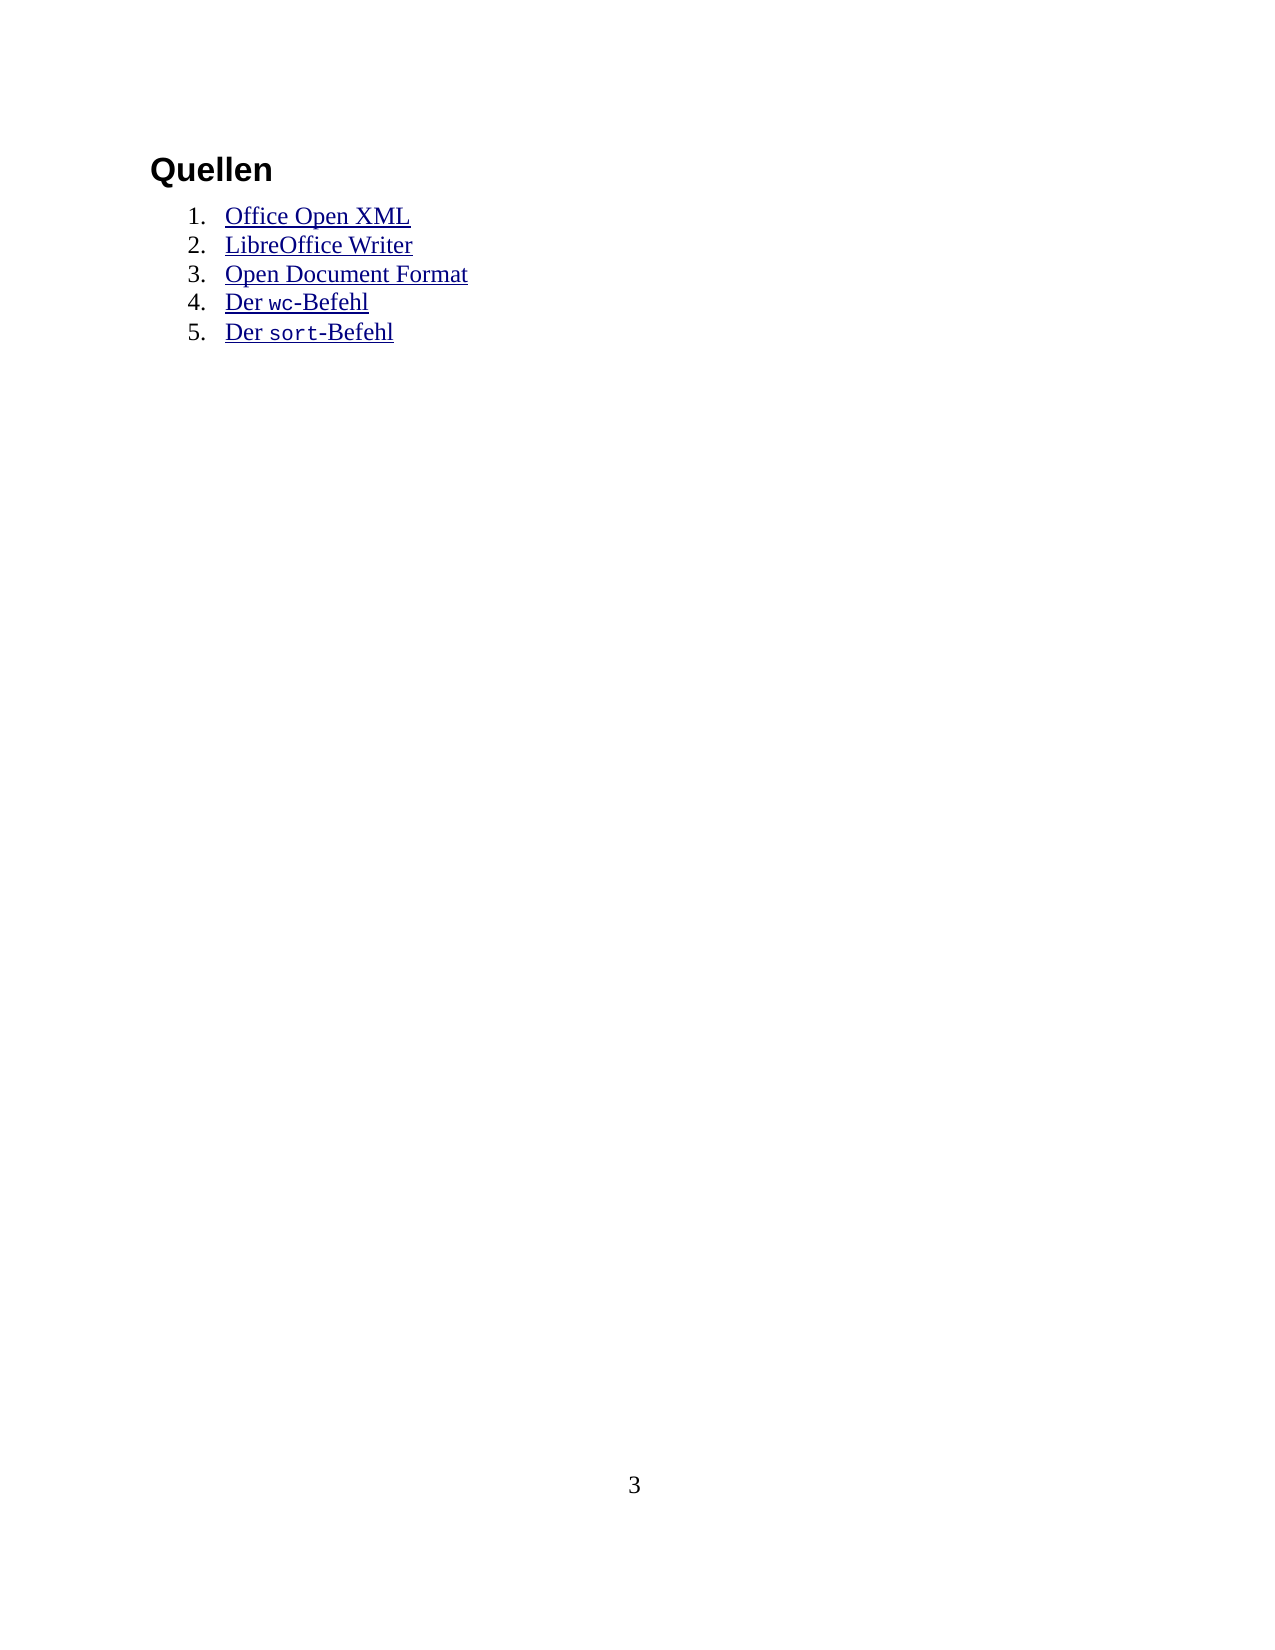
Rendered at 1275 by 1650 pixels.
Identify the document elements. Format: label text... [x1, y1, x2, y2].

list Der sort-Befehl [187, 317, 1125, 347]
subtitle Quellen [150, 150, 1125, 189]
list Der wc-Befehl [187, 287, 1125, 317]
list LibreOffice Writer [187, 230, 1125, 259]
list Office Open XML [187, 201, 1125, 230]
list Open Document Format [187, 259, 1125, 287]
